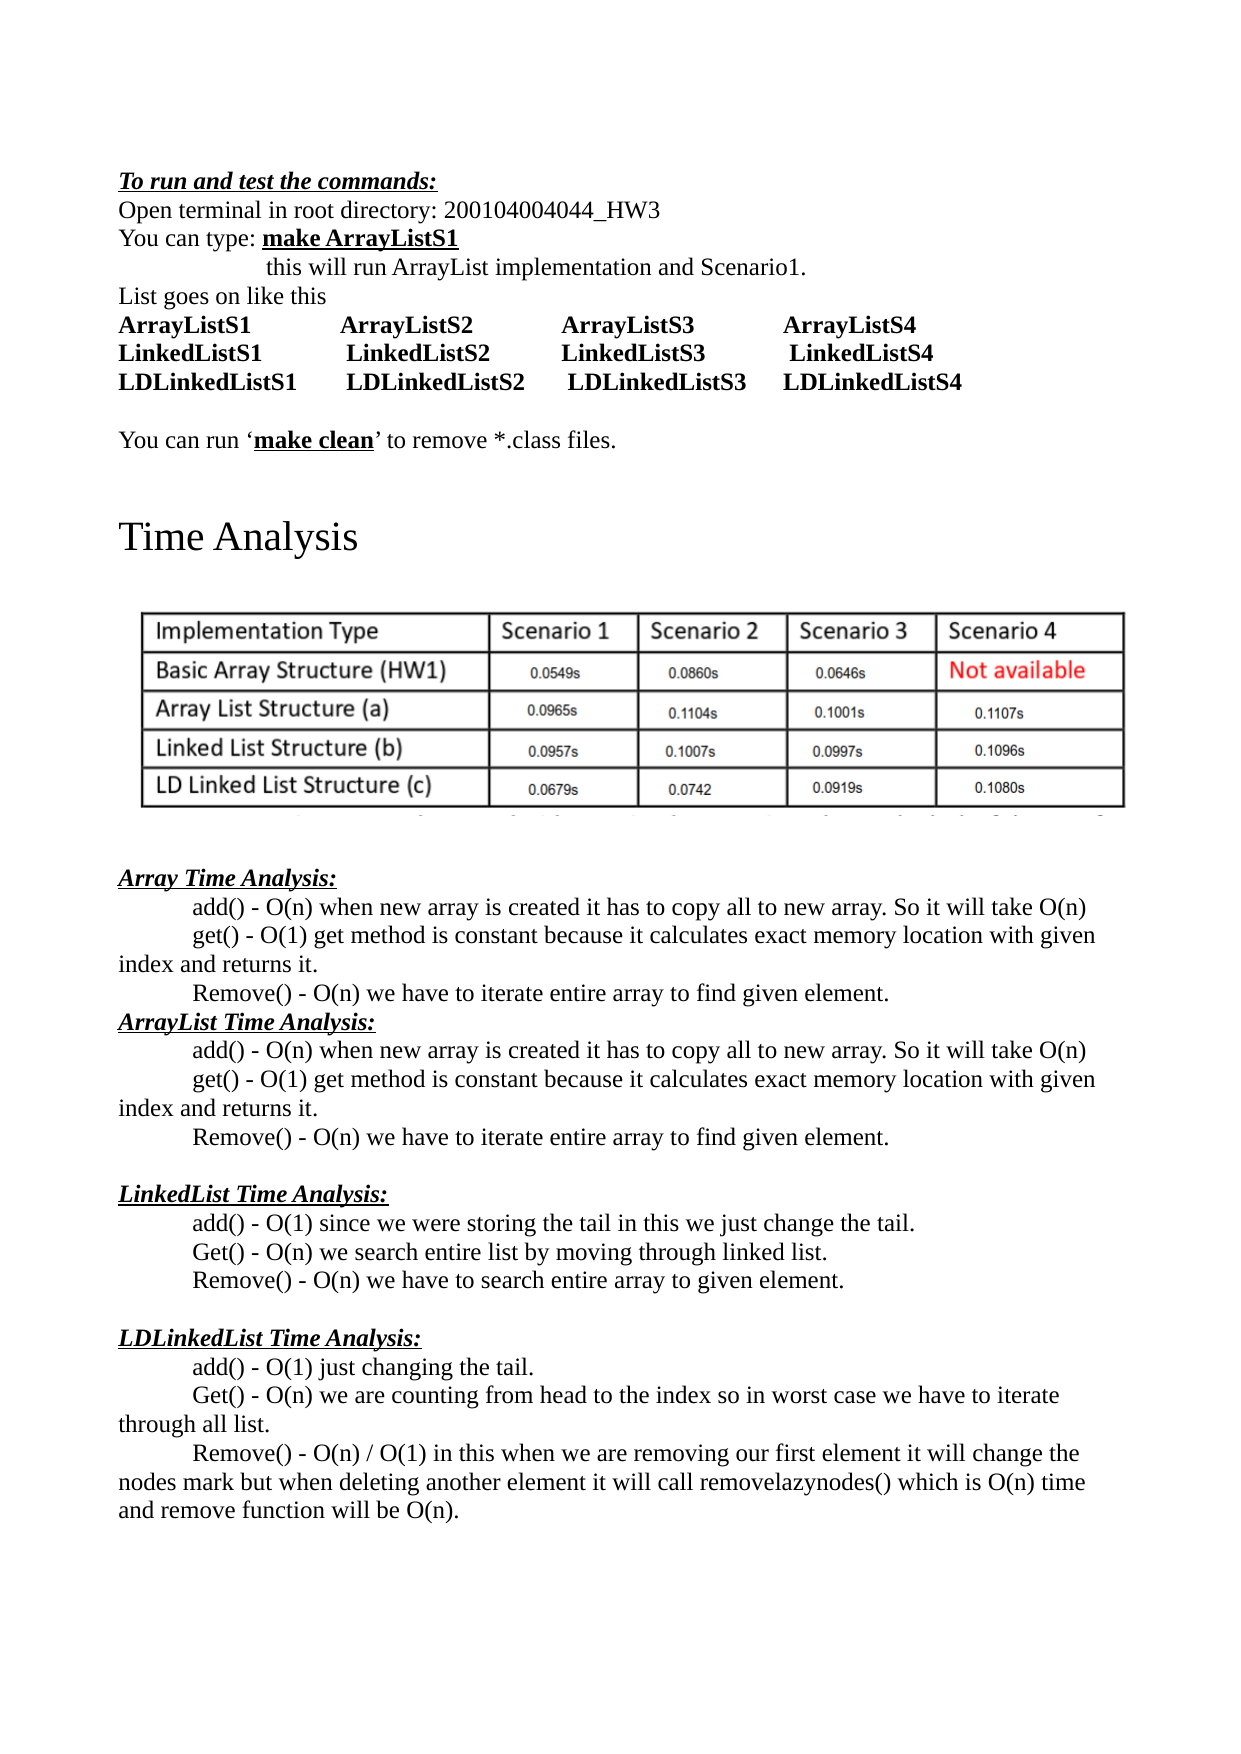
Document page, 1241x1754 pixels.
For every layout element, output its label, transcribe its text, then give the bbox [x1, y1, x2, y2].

text Remove() - O(n) we have to iterate entire array to find given element. [118, 978, 1122, 1007]
text Get() - O(n) we search entire list by moving through linked list. [118, 1237, 1122, 1266]
text Remove() - O(n) / O(1) in this when we are removing our first element it will change the nodes mark but when deleting another element it will call removelazynodes() which is O(n) time and remove function will be O(n). [118, 1438, 1122, 1524]
text To run and test the commands: [118, 166, 1122, 195]
text add() - O(n) when new array is created it has to copy all to new array. So it will take O(n) [118, 892, 1122, 921]
text Array Time Analysis: [118, 863, 1122, 892]
text LDLinkedList Time Analysis: [118, 1323, 1122, 1352]
text LinkedList Time Analysis: [118, 1179, 1122, 1208]
text Get() - O(n) we are counting from head to the index so in worst case we have to iterate through all list. [118, 1381, 1122, 1438]
text this will run ArrayList implementation and Scenario1. [118, 252, 1122, 281]
text get() - O(1) get method is constant because it calculates exact memory location with given index and returns it. [118, 1064, 1122, 1122]
text ArrayListS1 ArrayListS2 ArrayListS3 ArrayListS4 [118, 310, 1122, 338]
text get() - O(1) get method is constant because it calculates exact memory location with given index and returns it. [118, 921, 1122, 978]
picture [129, 597, 1133, 816]
text add() - O(1) since we were storing the tail in this we just change the tail. [118, 1208, 1122, 1237]
text Remove() - O(n) we have to search entire array to given element. [118, 1266, 1122, 1294]
text You can type: make ArrayListS1 [118, 223, 1122, 252]
text Time Analysis [118, 511, 1122, 559]
text LinkedListS1 LinkedListS2 LinkedListS3 LinkedListS4 [118, 338, 1122, 367]
text add() - O(1) just changing the tail. [118, 1352, 1122, 1381]
text Open terminal in root directory: 200104004044_HW3 [118, 195, 1122, 223]
text You can run ‘make clean’ to remove *.class files. [118, 425, 1122, 453]
text Remove() - O(n) we have to iterate entire array to find given element. [118, 1122, 1122, 1151]
text ArrayList Time Analysis: [118, 1007, 1122, 1036]
text LDLinkedListS1 LDLinkedListS2 LDLinkedListS3 LDLinkedListS4 [118, 367, 1122, 396]
text add() - O(n) when new array is created it has to copy all to new array. So it will take O(n) [118, 1036, 1122, 1064]
text List goes on like this [118, 281, 1122, 310]
